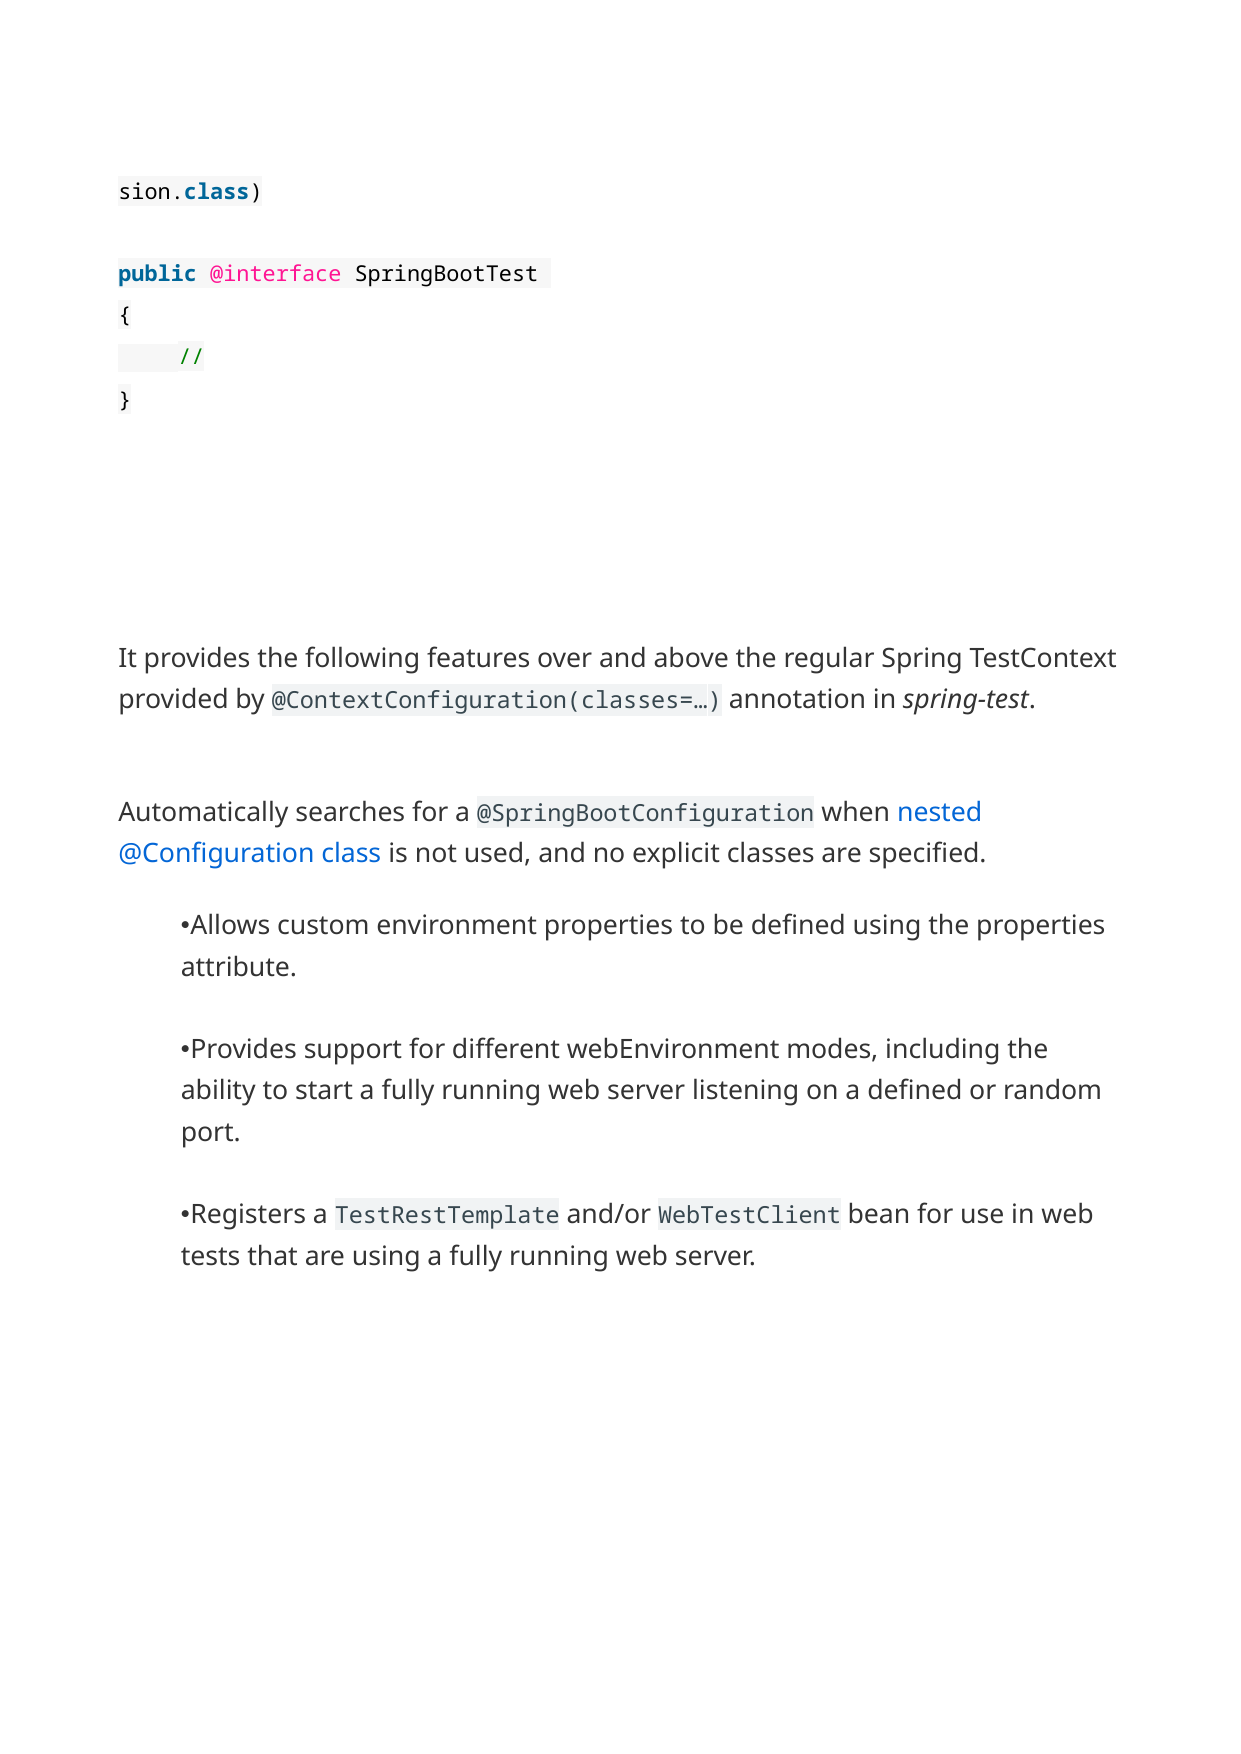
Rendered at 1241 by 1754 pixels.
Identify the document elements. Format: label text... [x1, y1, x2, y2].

list Allows custom environment properties to be defined using the properties attribute. [118, 906, 1122, 984]
table_header sion.class) public @interface SpringBootTest { // } [118, 176, 1122, 414]
list Provides support for different webEnvironment modes, including the ability to start a fully running web server listening on a defined or random port. [118, 1030, 1122, 1149]
text Automatically searches for a @SpringBootConfiguration when nested @Configuration class is not used, and no explicit classes are specified. [118, 793, 1122, 870]
list Registers a TestRestTemplate and/or WebTestClient bean for use in web tests that are using a fully running web server. [118, 1195, 1122, 1273]
text It provides the following features over and above the regular Spring TestContext provided by @ContextConfiguration(classes=…​) annotation in spring-test. [118, 639, 1122, 716]
